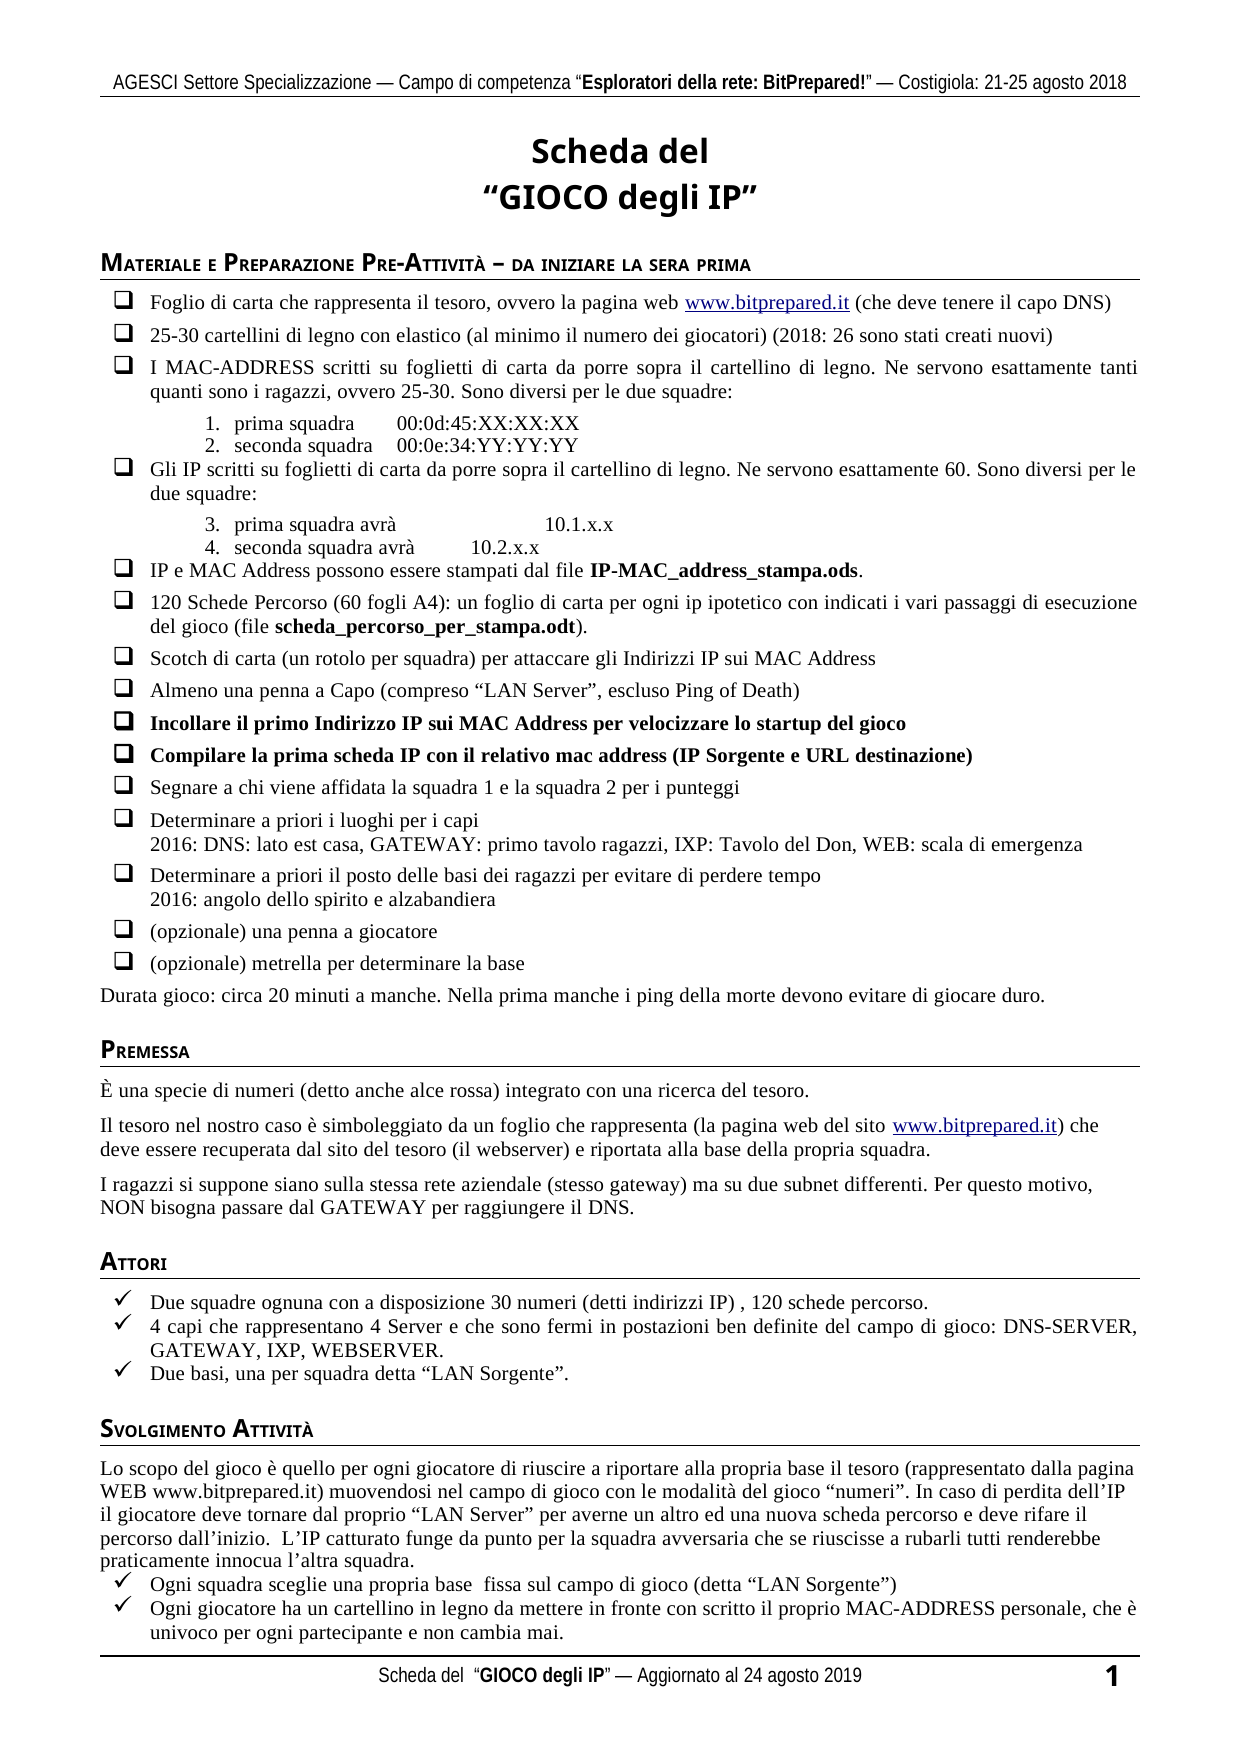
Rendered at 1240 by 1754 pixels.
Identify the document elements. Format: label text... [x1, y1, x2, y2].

list Due squadre ognuna con a disposizione 30 numeri (detti indirizzi IP) , 120 schede percorso. [112, 1291, 1140, 1314]
list Incollare il primo Indirizzo IP sui MAC Address per velocizzare lo startup del gioco [112, 711, 1140, 736]
list IP e MAC Address possono essere stampati dal file IP-MAC_address_stampa.ods. [112, 559, 1140, 583]
list Ogni giocatore ha un cartellino in legno da mettere in fronte con scritto il proprio MAC-ADDRESS personale, che è univoco per ogni partecipante e non cambia mai. [112, 1596, 1140, 1643]
subtitle Attori [100, 1244, 1140, 1278]
list Compilare la prima scheda IP con il relativo mac address (IP Sorgente e URL destinazione) [112, 744, 1140, 768]
list Almeno una penna a Capo (compreso “LAN Server”, escluso Ping of Death) [112, 679, 1140, 703]
list Scotch di carta (un rotolo per squadra) per attaccare gli Indirizzi IP sui MAC Address [112, 647, 1140, 671]
list (opzionale) una penna a giocatore [112, 919, 1140, 943]
list Determinare a priori i luoghi per i capi 2016: DNS: lato est casa, GATEWAY: primo tavolo ragazzi, IXP: Tavolo del Don, WEB: scala di emergenza [112, 809, 1140, 856]
list I MAC-ADDRESS scritti su foglietti di carta da porre sopra il cartellino di legno. Ne servono esattamente tanti quanti sono i ragazzi, ovvero 25-30. Sono diversi per le due squadre: [112, 356, 1140, 403]
list Segnare a chi viene affidata la squadra 1 e la squadra 2 per i punteggi [112, 776, 1140, 800]
list Due basi, una per squadra detta “LAN Sorgente”. [112, 1362, 1140, 1386]
text Il tesoro nel nostro caso è simboleggiato da un foglio che rappresenta (la pagina web del sito www.bitprepared.it) che deve essere recuperata dal sito del tesoro (il webserver) e riportata alla base della propria squadra. [100, 1114, 1140, 1160]
list 120 Schede Percorso (60 fogli A4): un foglio di carta per ogni ip ipotetico con indicati i vari passaggi di esecuzione del gioco (file scheda_percorso_per_stampa.odt). [112, 591, 1140, 638]
list Determinare a priori il posto delle basi dei ragazzi per evitare di perdere tempo 2016: angolo dello spirito e alzabandiera [112, 864, 1140, 911]
list (opzionale) metrella per determinare la base [112, 952, 1140, 976]
list Ogni squadra sceglie una propria base fissa sul campo di gioco (detta “LAN Sorgente”) [112, 1572, 1140, 1596]
list prima squadra 00:0d:45:XX:XX:XX [204, 411, 1140, 434]
text È una specie di numeri (detto anche alce rossa) integrato con una ricerca del tesoro. [100, 1079, 1140, 1102]
list Foglio di carta che rappresenta il tesoro, ovvero la pagina web www.bitprepared.it (che deve tenere il capo DNS) [112, 291, 1140, 315]
list seconda squadra 00:0e:34:YY:YY:YY [204, 434, 1140, 457]
list 4 capi che rappresentano 4 Server e che sono fermi in postazioni ben definite del campo di gioco: DNS-SERVER, GATEWAY, IXP, WEBSERVER. [112, 1314, 1140, 1362]
text Lo scopo del gioco è quello per ogni giocatore di riuscire a riportare alla propria base il tesoro (rappresentato dalla pagina WEB www.bitprepared.it) muovendosi nel campo di gioco con le modalità del gioco “numeri”. In caso di perdita dell’IP il giocatore deve tornare dal proprio “LAN Server” per averne un altro ed una nuova scheda percorso e deve rifare il percorso dall’inizio. L’IP catturato funge da punto per la squadra avversaria che se riuscisse a rubarli tutti renderebbe praticamente innocua l’altra squadra. [100, 1457, 1140, 1572]
subtitle Svolgimento Attività [100, 1411, 1140, 1445]
list seconda squadra avrà 10.2.x.x [204, 536, 1140, 559]
list 25-30 cartellini di legno con elastico (al minimo il numero dei giocatori) (2018: 26 sono stati creati nuovi) [112, 323, 1140, 348]
subtitle Scheda del “GIOCO degli IP” [100, 127, 1140, 219]
subtitle Premessa [100, 1032, 1140, 1066]
list prima squadra avrà 10.1.x.x [204, 513, 1140, 536]
text Durata gioco: circa 20 minuti a manche. Nella prima manche i ping della morte devono evitare di giocare duro. [100, 984, 1140, 1007]
subtitle Materiale e Preparazione Pre-Attività – da iniziare la sera prima [100, 244, 1140, 279]
text I ragazzi si suppone siano sulla stessa rete aziendale (stesso gateway) ma su due subnet differenti. Per questo motivo, NON bisogna passare dal GATEWAY per raggiungere il DNS. [100, 1173, 1140, 1219]
list Gli IP scritti su foglietti di carta da porre sopra il cartellino di legno. Ne servono esattamente 60. Sono diversi per le due squadre: [112, 457, 1140, 504]
